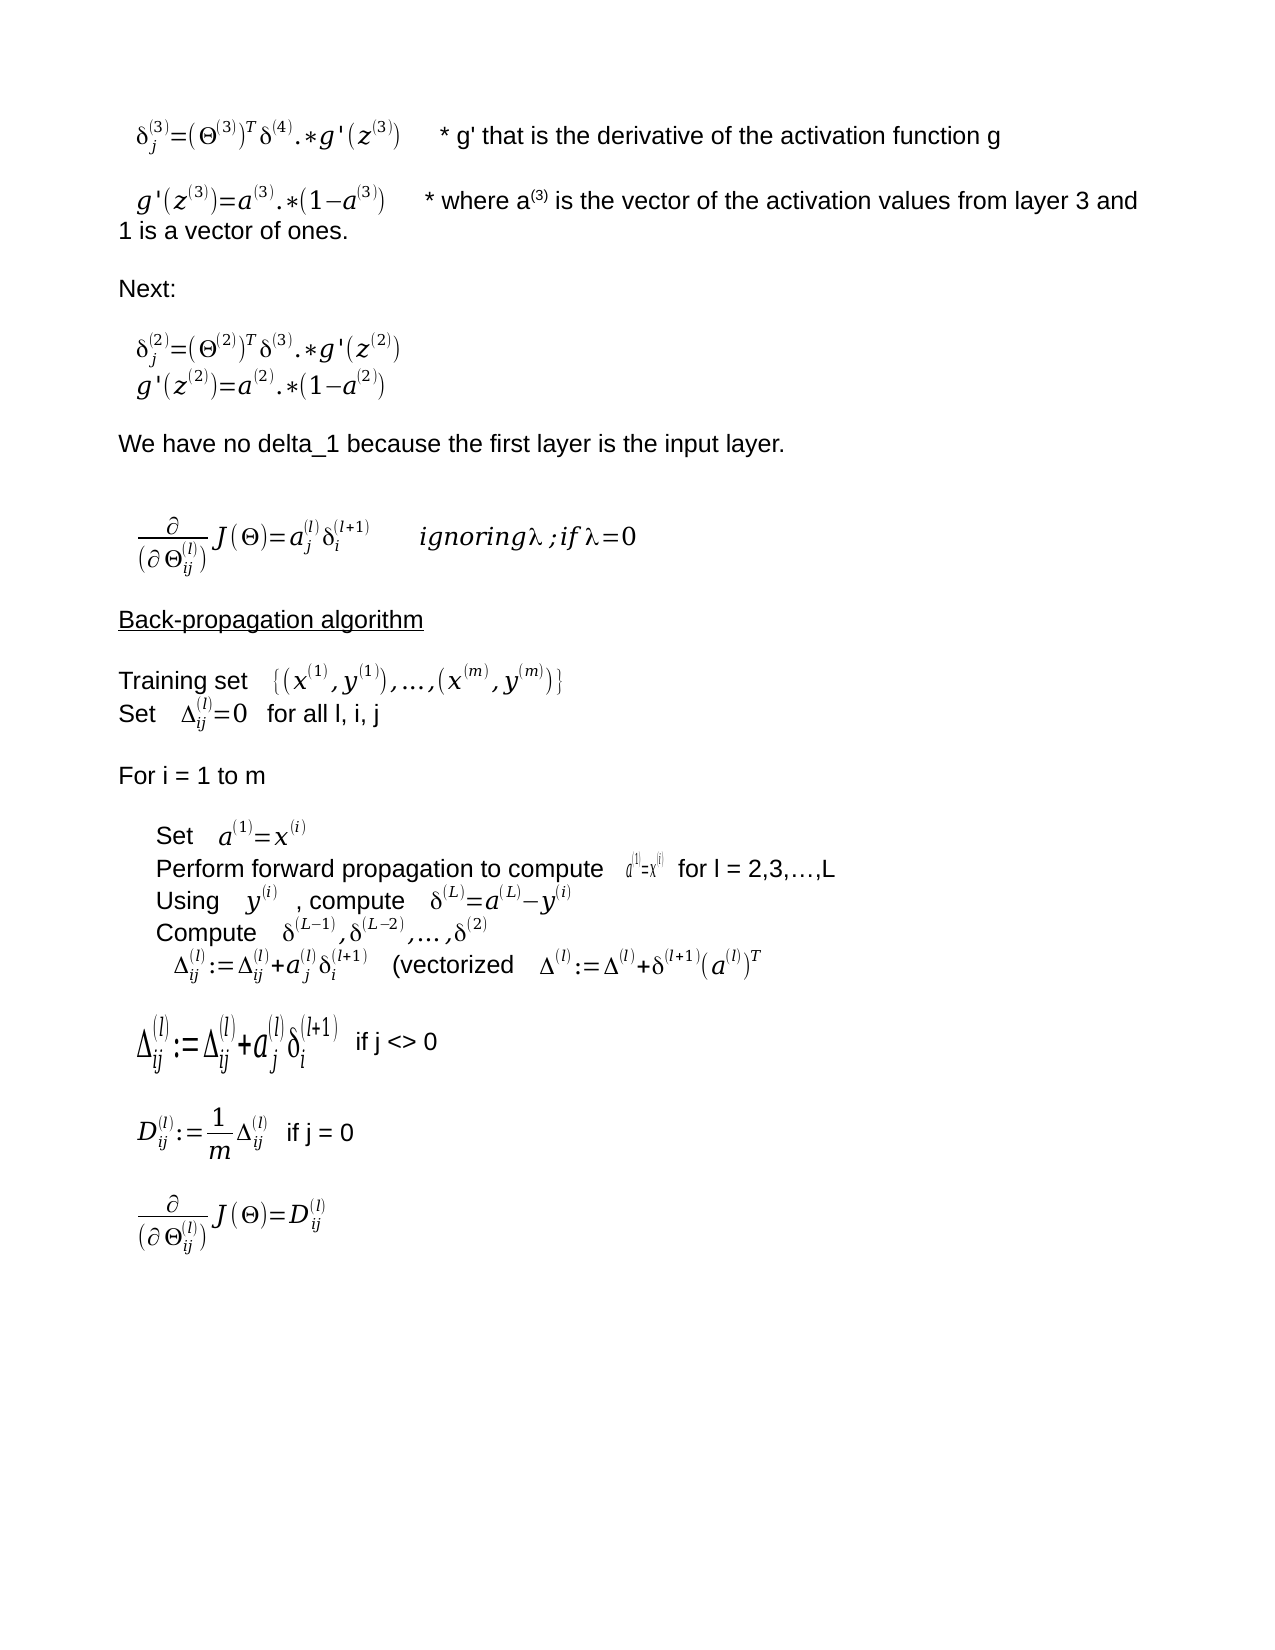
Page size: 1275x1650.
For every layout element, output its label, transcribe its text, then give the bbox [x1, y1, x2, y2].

text if j <> 0 [118, 1013, 1157, 1074]
text Perform forward propagation to compute for l = 2,3,…,L [118, 851, 1157, 883]
text * where a(3) is the vector of the activation values from layer 3 and 1 is a vector of ones. [118, 183, 1157, 245]
text For i = 1 to m [118, 761, 1157, 789]
text Using , compute [118, 883, 1157, 915]
text Set for all l, i, j [118, 696, 1157, 732]
text (vectorized [118, 947, 1157, 984]
text if j = 0 [118, 1103, 1157, 1165]
text We have no delta_1 because the first layer is the input layer. [118, 429, 1157, 458]
text Set [118, 818, 1157, 851]
text Next: [118, 274, 1157, 302]
text Compute [118, 915, 1157, 947]
text * g' that is the derivative of the activation function g [118, 118, 1157, 154]
text Back-propagation algorithm [118, 605, 1157, 634]
text Training set [118, 663, 1157, 696]
